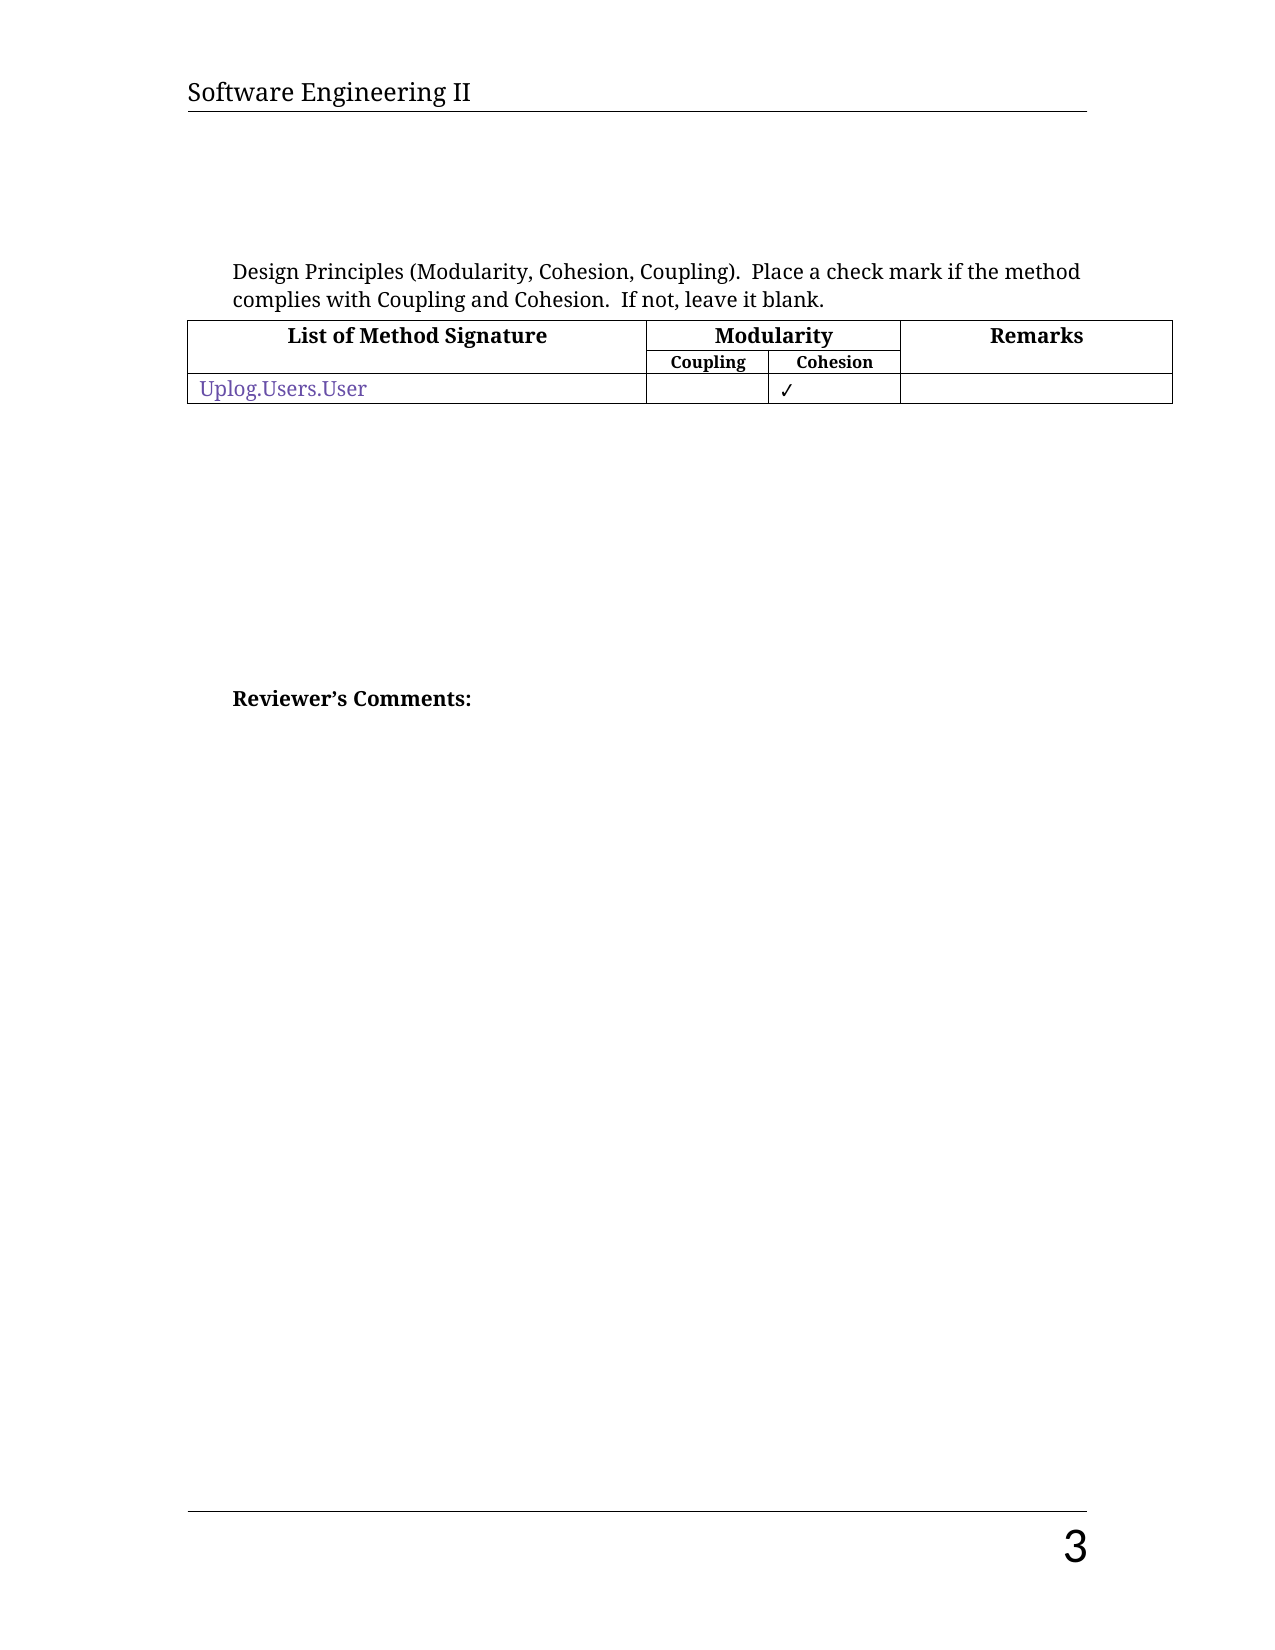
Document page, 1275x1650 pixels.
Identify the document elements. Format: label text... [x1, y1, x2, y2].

table_cell ✔ [769, 374, 900, 403]
table_cell Coupling [647, 351, 768, 373]
table_cell [647, 374, 768, 403]
subtitle Reviewer’s Comments: [187, 684, 1087, 741]
table_header Remarks [901, 321, 1172, 373]
table_header Modularity [647, 321, 900, 349]
subtitle Design Principles (Modularity, Cohesion, Coupling). Place a check mark if the method complies with Coupling and Cohesion. If not, leave it blank. [187, 257, 1087, 314]
table_cell Uplog.Users.User [188, 374, 646, 403]
table_cell Cohesion [769, 351, 900, 373]
table_header List of Method Signature [188, 321, 646, 373]
table_cell [901, 374, 1172, 403]
